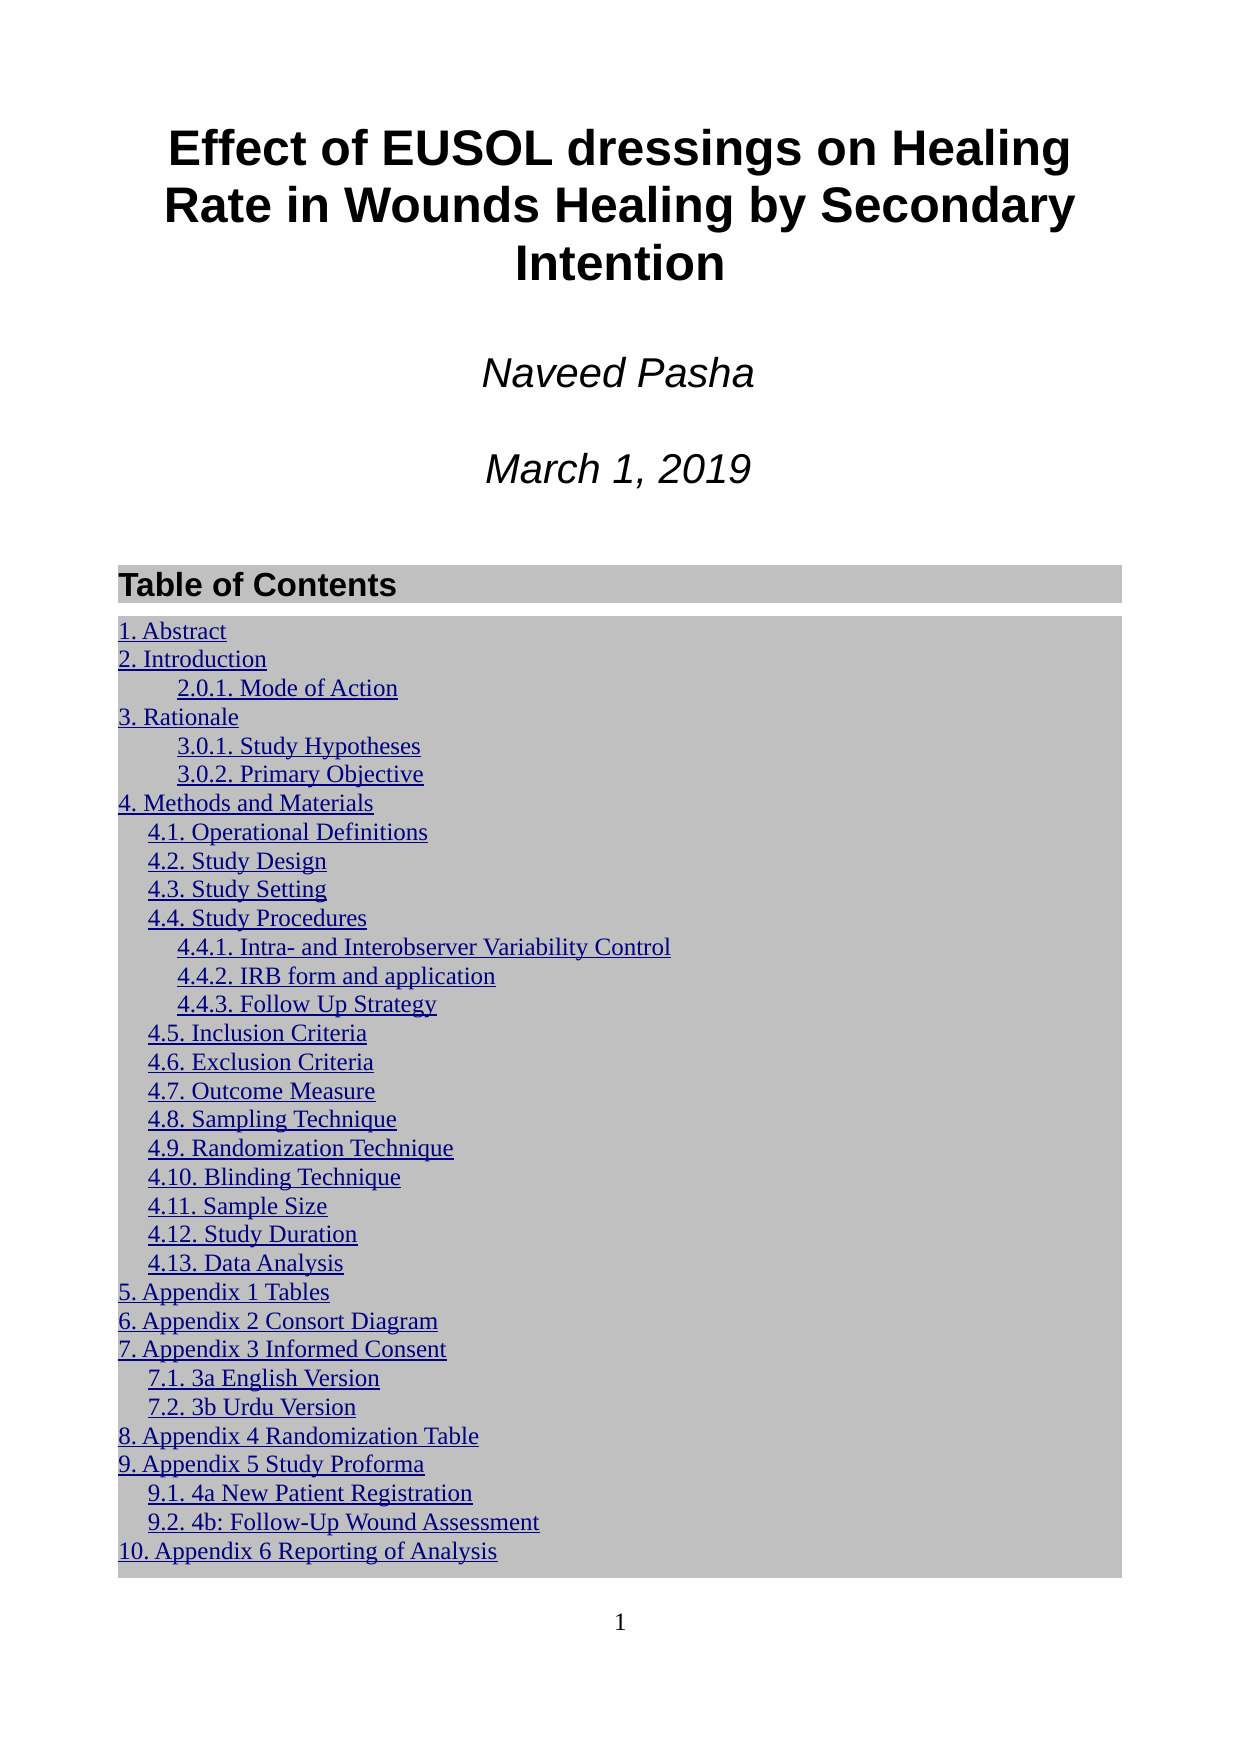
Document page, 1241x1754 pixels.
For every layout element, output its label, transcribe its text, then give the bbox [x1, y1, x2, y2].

text 2. Introduction [118, 644, 1122, 673]
text 4. Methods and Materials [118, 788, 1122, 817]
subtitle Table of Contents [118, 565, 1122, 603]
text 9.2. 4b: Follow-Up Wound Assessment [148, 1507, 1122, 1536]
text 4.11. Sample Size [148, 1191, 1122, 1219]
text 7.1. 3a English Version [148, 1363, 1122, 1392]
text 4.5. Inclusion Criteria [148, 1018, 1122, 1047]
text 4.4.3. Follow Up Strategy [177, 989, 1122, 1018]
text 10. Appendix 6 Reporting of Analysis [118, 1536, 1122, 1564]
title Effect of EUSOL dressings on Healing Rate in Wounds Healing by Secondary Intention [118, 118, 1122, 291]
text 4.7. Outcome Measure [148, 1076, 1122, 1104]
text 5. Appendix 1 Tables [118, 1277, 1122, 1306]
text 4.13. Data Analysis [148, 1248, 1122, 1277]
text 4.9. Randomization Technique [148, 1133, 1122, 1162]
text 7. Appendix 3 Informed Consent [118, 1334, 1122, 1363]
text 3.0.1. Study Hypotheses [177, 731, 1122, 759]
subtitle Naveed Pasha [118, 348, 1122, 396]
text 1. Abstract [118, 616, 1122, 644]
subtitle March 1, 2019 [118, 444, 1122, 492]
text 4.4.1. Intra- and Interobserver Variability Control [177, 932, 1122, 961]
text 3.0.2. Primary Objective [177, 759, 1122, 788]
text 7.2. 3b Urdu Version [148, 1392, 1122, 1421]
text 9.1. 4a New Patient Registration [148, 1478, 1122, 1507]
text 4.8. Sampling Technique [148, 1104, 1122, 1133]
text 4.2. Study Design [148, 846, 1122, 874]
text 4.3. Study Setting [148, 874, 1122, 903]
text 9. Appendix 5 Study Proforma [118, 1449, 1122, 1478]
text 4.4. Study Procedures [148, 903, 1122, 932]
text 4.4.2. IRB form and application [177, 961, 1122, 989]
text 4.1. Operational Definitions [148, 817, 1122, 846]
text 2.0.1. Mode of Action [177, 673, 1122, 702]
text 4.6. Exclusion Criteria [148, 1047, 1122, 1076]
text 8. Appendix 4 Randomization Table [118, 1421, 1122, 1449]
text 4.10. Blinding Technique [148, 1162, 1122, 1191]
text 3. Rationale [118, 702, 1122, 731]
text 6. Appendix 2 Consort Diagram [118, 1306, 1122, 1334]
text 4.12. Study Duration [148, 1219, 1122, 1248]
